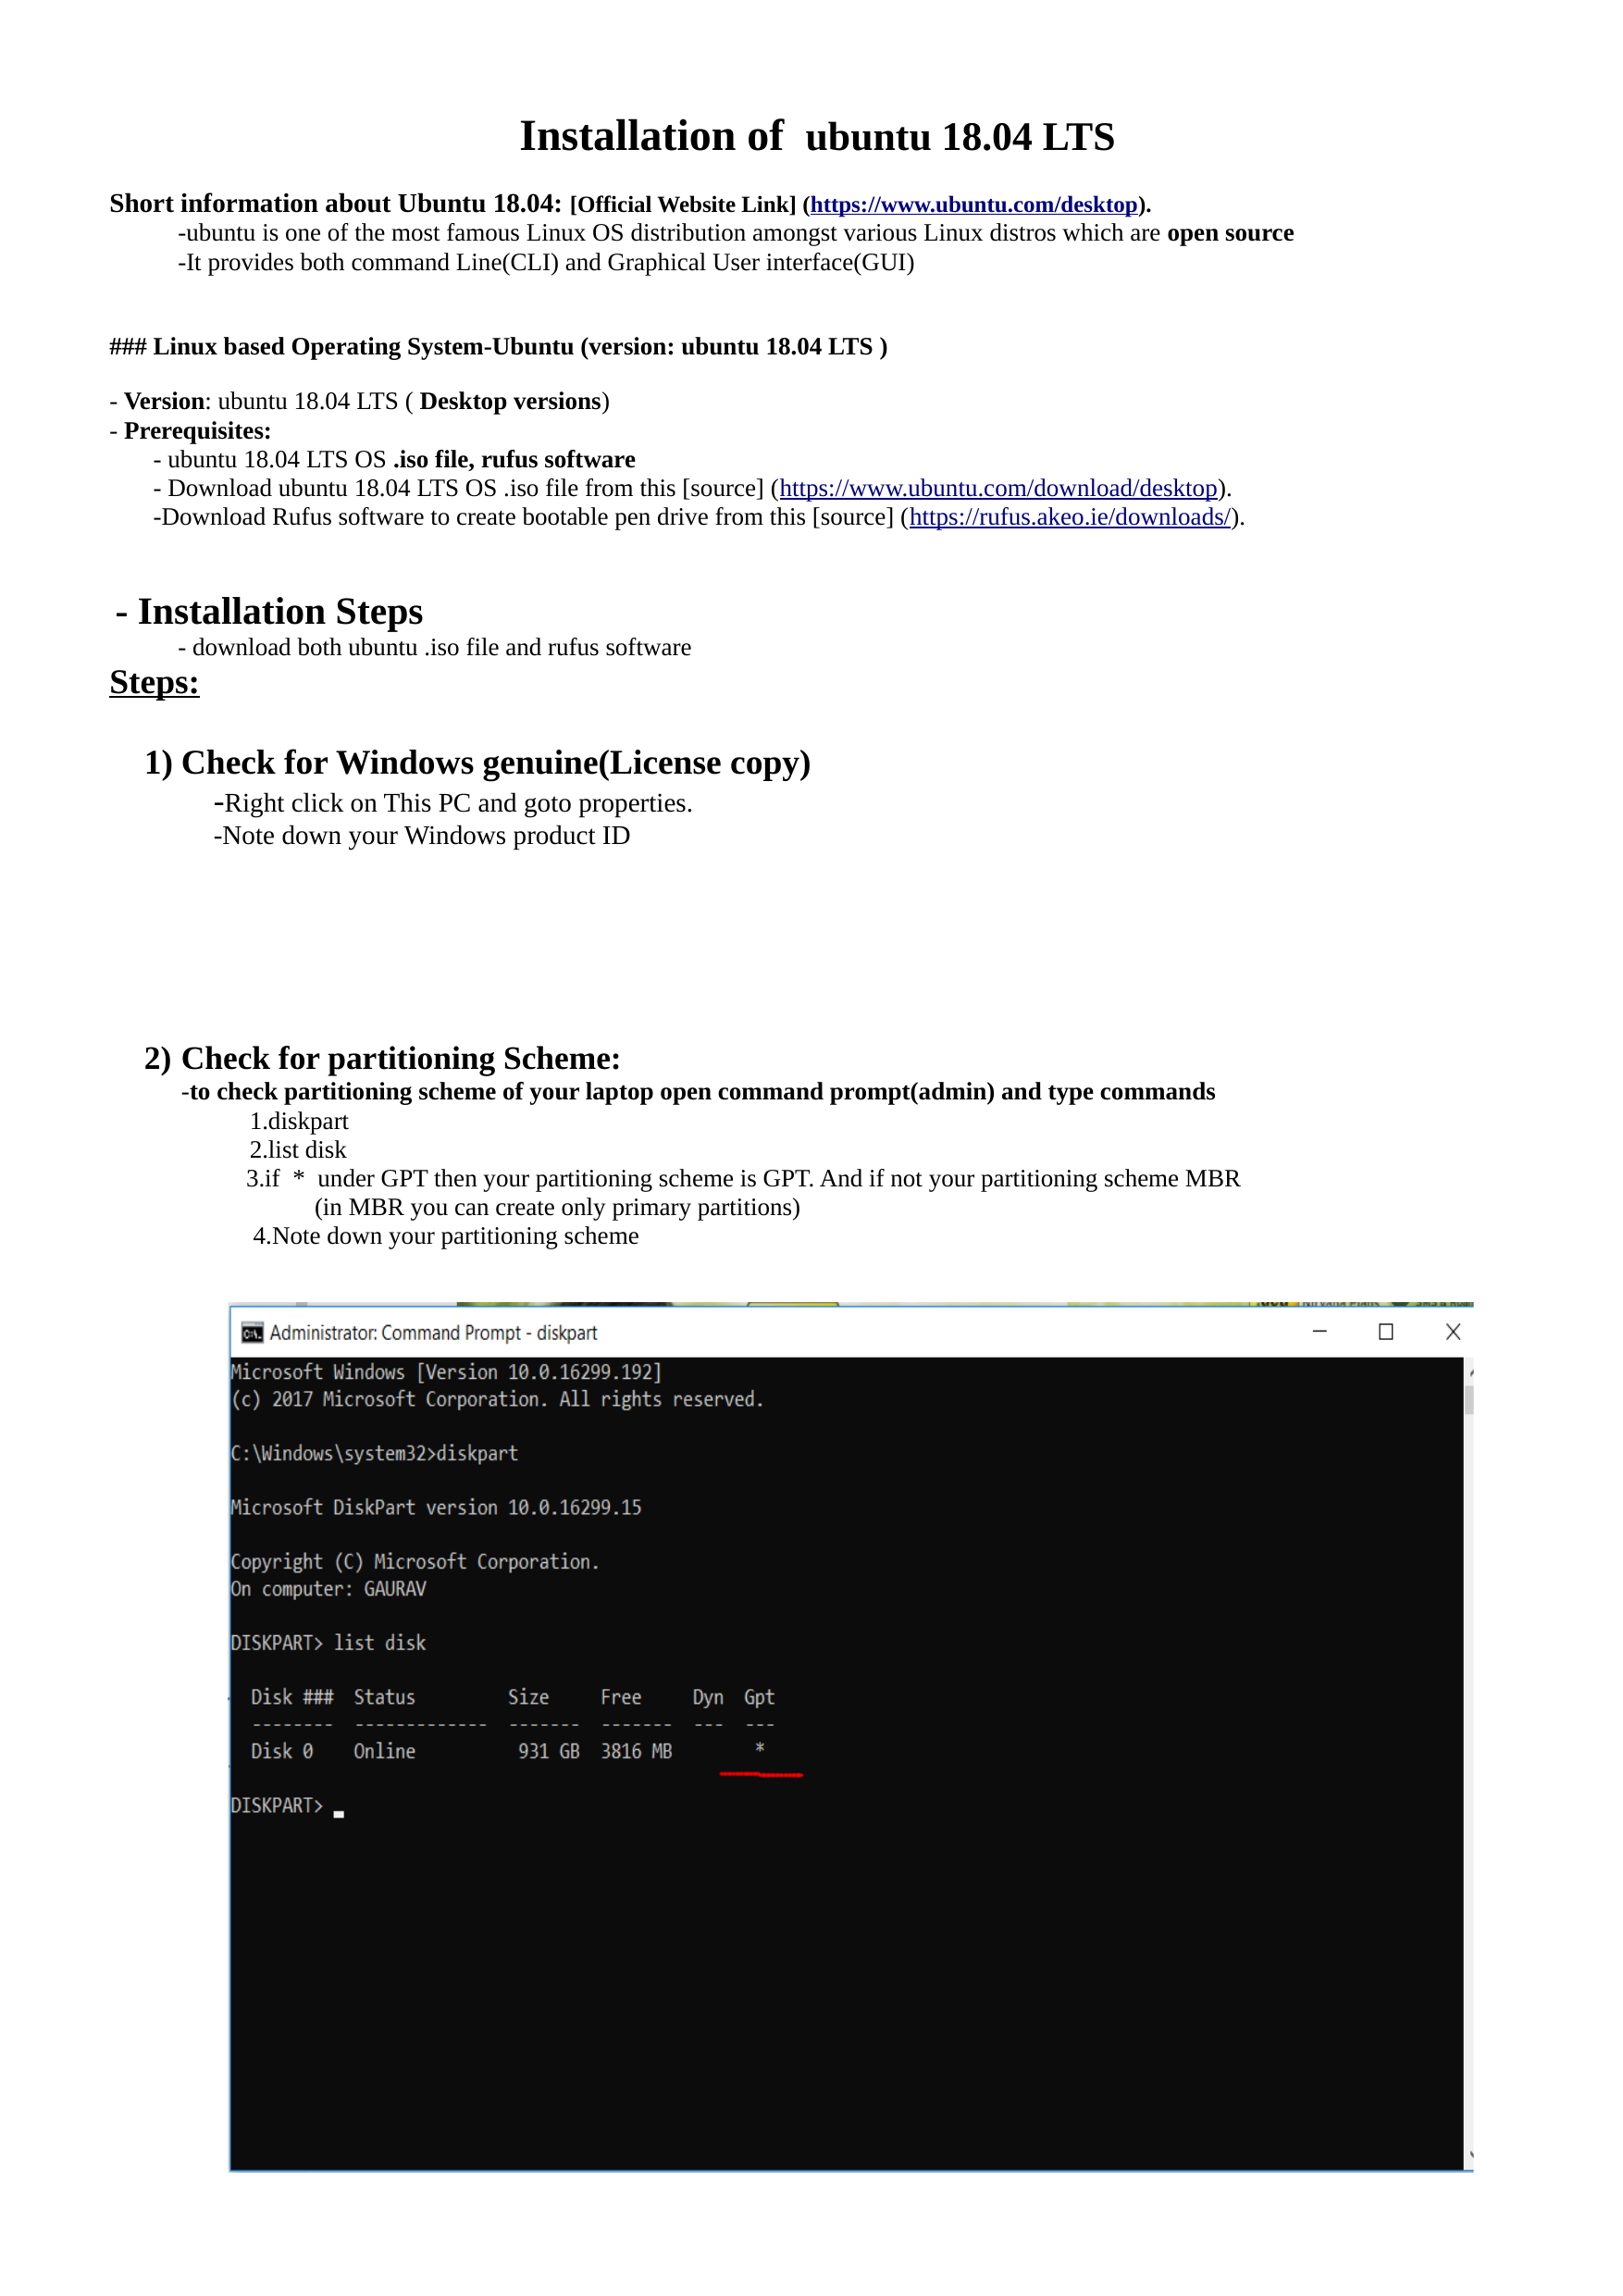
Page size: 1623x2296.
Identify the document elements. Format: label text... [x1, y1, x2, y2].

text - Installation Steps [109, 589, 1514, 632]
text - download both ubuntu .iso file and rufus software [109, 632, 1514, 662]
text Steps: [109, 662, 1514, 701]
text -ubuntu is one of the most famous Linux OS distribution amongst various Linux distros which are open source [109, 218, 1514, 247]
text Short information about Ubuntu 18.04: [Official Website Link] (https://www.ubuntu.com/desktop). [109, 187, 1514, 218]
text ### Linux based Operating System-Ubuntu (version: ubuntu 18.04 LTS ) [109, 331, 1514, 360]
text 4.Note down your partitioning scheme [109, 1221, 1514, 1249]
text - Version: ubuntu 18.04 LTS ( Desktop versions) [109, 387, 1514, 416]
text Installation of ubuntu 18.04 LTS [451, 109, 1514, 160]
text - ubuntu 18.04 LTS OS .iso file, rufus software [109, 444, 1514, 473]
text - Prerequisites: [109, 416, 1514, 444]
list Check for Windows genuine(License copy) [144, 741, 1514, 781]
list Check for partitioning Scheme: [144, 1039, 1514, 1076]
text 2.list disk [181, 1135, 1514, 1163]
text -Note down your Windows product ID [214, 819, 1514, 850]
text -Right click on This PC and goto properties. [214, 781, 1514, 819]
text -Download Rufus software to create bootable pen drive from this [source] (https://rufus.akeo.ie/downloads/). [109, 502, 1514, 530]
text 3.if * under GPT then your partitioning scheme is GPT. And if not your partitioning scheme MBR [181, 1163, 1514, 1192]
text 1.diskpart [181, 1106, 1514, 1135]
text - Download ubuntu 18.04 LTS OS .iso file from this [source] (https://www.ubuntu.com/download/desktop). [109, 473, 1514, 502]
text -to check partitioning scheme of your laptop open command prompt(admin) and type commands [181, 1076, 1514, 1106]
text -It provides both command Line(CLI) and Graphical User interface(GUI) [109, 247, 1514, 276]
text (in MBR you can create only primary partitions) [249, 1192, 1514, 1221]
